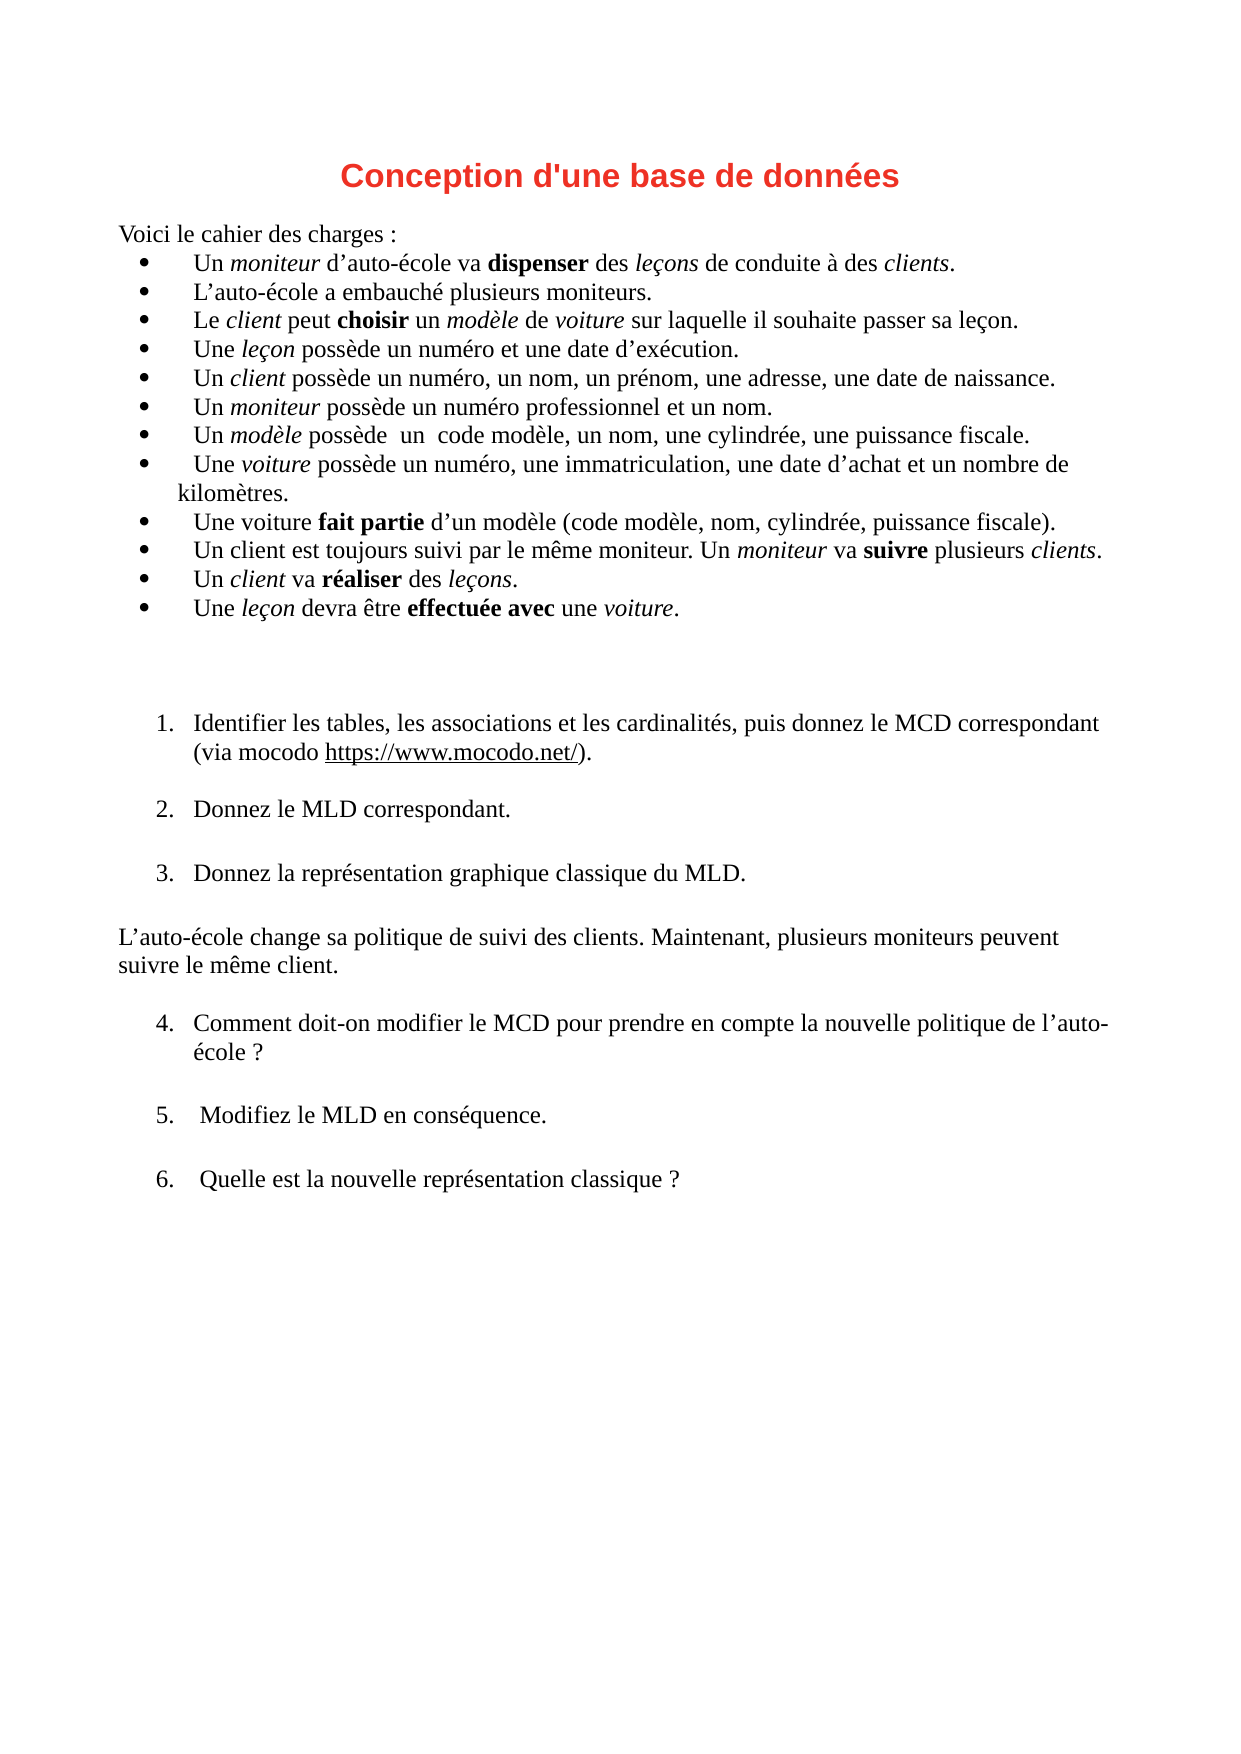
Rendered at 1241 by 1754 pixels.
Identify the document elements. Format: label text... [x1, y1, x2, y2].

text L’auto-école change sa politique de suivi des clients. Maintenant, plusieurs moniteurs peuvent suivre le même client. [118, 922, 1122, 979]
list Un client possède un numéro, un nom, un prénom, une adresse, une date de naissance. [140, 363, 1122, 392]
list Une voiture fait partie d’un modèle (code modèle, nom, cylindrée, puissance fiscale). [140, 507, 1122, 535]
list Une leçon devra être effectuée avec une voiture. [140, 593, 1122, 622]
text Voici le cahier des charges : [118, 219, 1122, 248]
list L’auto-école a embauché plusieurs moniteurs. [140, 277, 1122, 305]
list Identifier les tables, les associations et les cardinalités, puis donnez le MCD correspondant (via mocodo https://www.mocodo.net/). [156, 708, 1122, 765]
list Un client va réaliser des leçons. [140, 564, 1122, 593]
text Conception d'une base de données [118, 156, 1122, 194]
list Quelle est la nouvelle représentation classique ? [156, 1164, 1122, 1193]
list Une voiture possède un numéro, une immatriculation, une date d’achat et un nombre de kilomètres. [140, 449, 1122, 507]
list Un moniteur d’auto-école va dispenser des leçons de conduite à des clients. [140, 248, 1122, 277]
list Comment doit-on modifier le MCD pour prendre en compte la nouvelle politique de l’auto-école ? [156, 1008, 1122, 1065]
list Une leçon possède un numéro et une date d’exécution. [140, 334, 1122, 363]
list Un modèle possède un code modèle, un nom, une cylindrée, une puissance fiscale. [140, 420, 1122, 449]
list Un client est toujours suivi par le même moniteur. Un moniteur va suivre plusieurs clients. [140, 535, 1122, 564]
list Modifiez le MLD en conséquence. [156, 1100, 1122, 1129]
list Un moniteur possède un numéro professionnel et un nom. [140, 392, 1122, 420]
list Donnez le MLD correspondant. [156, 794, 1122, 823]
list Donnez la représentation graphique classique du MLD. [156, 858, 1122, 887]
list Le client peut choisir un modèle de voiture sur laquelle il souhaite passer sa leçon. [140, 305, 1122, 334]
